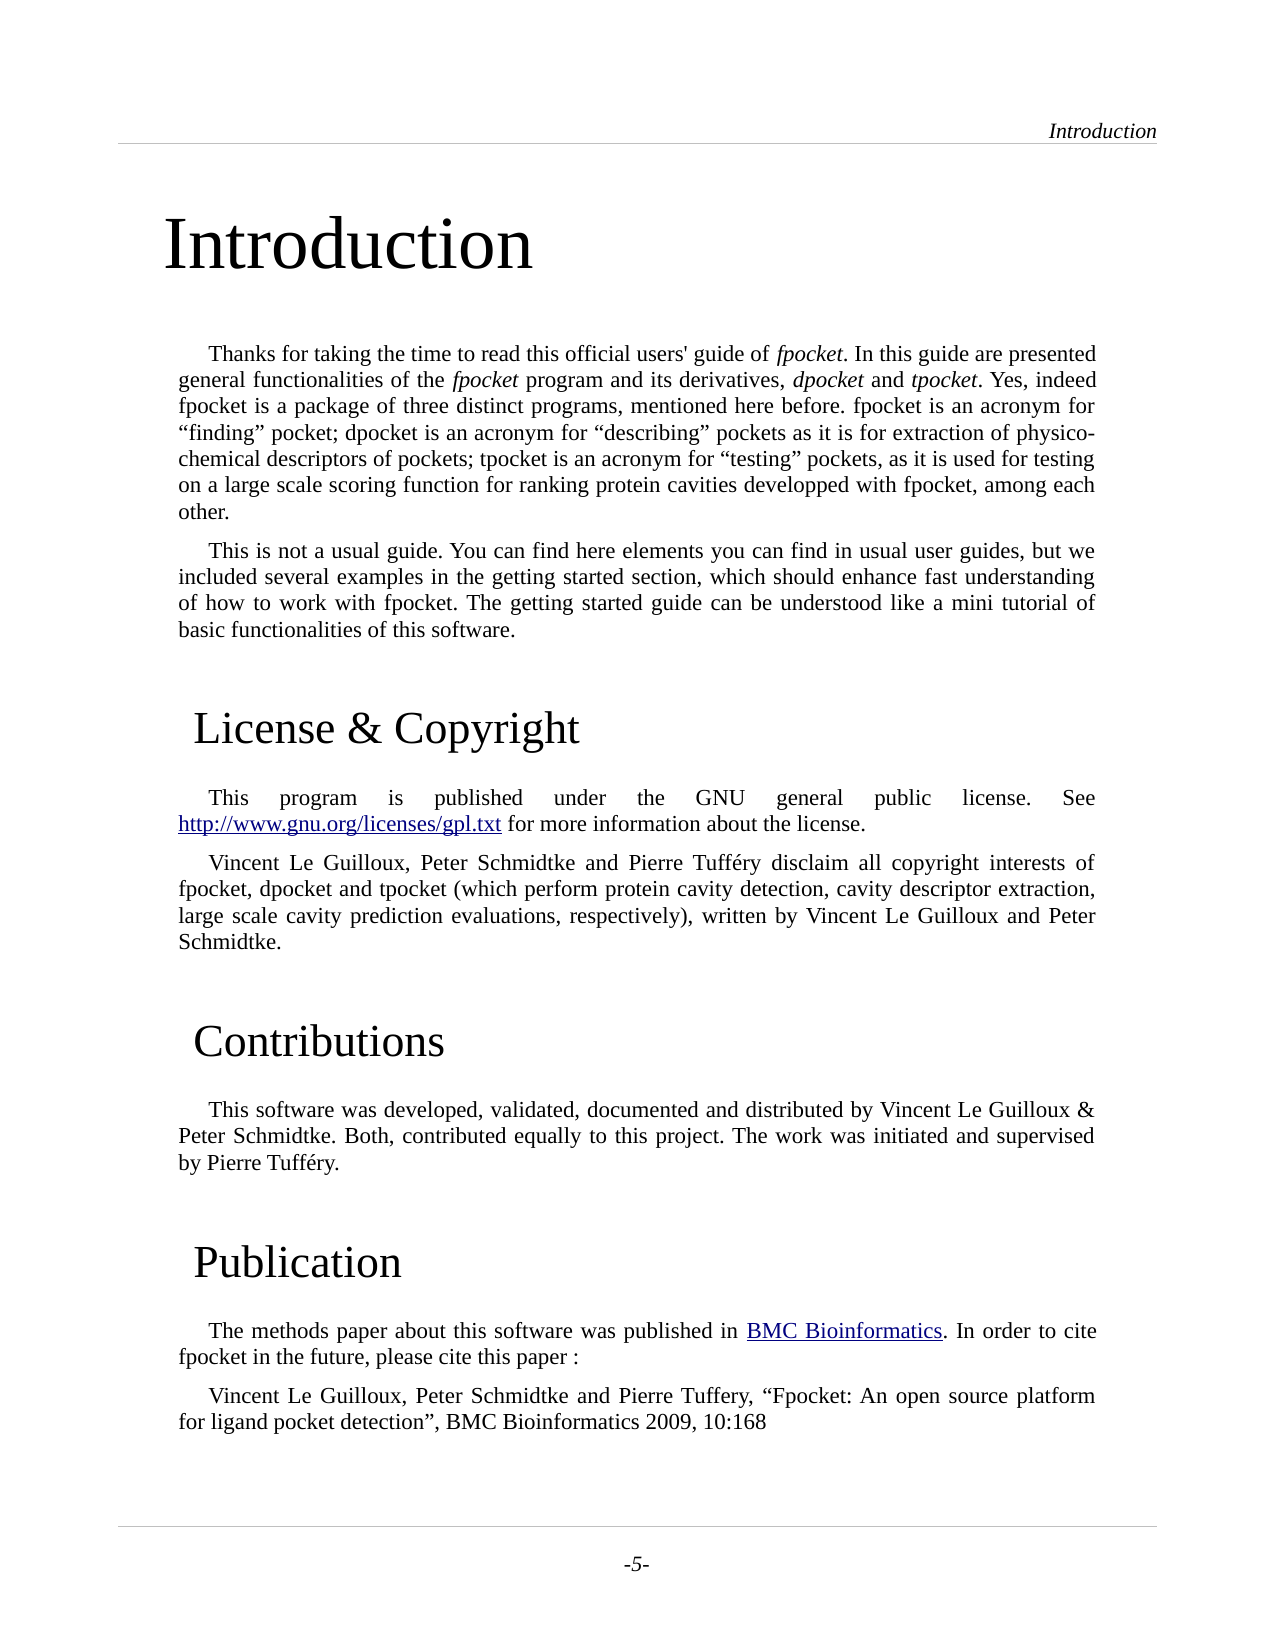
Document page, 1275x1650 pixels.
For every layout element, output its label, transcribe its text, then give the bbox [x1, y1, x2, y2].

text The methods paper about this software was published in BMC Bioinformatics. In order to cite fpocket in the future, please cite this paper : [178, 1317, 1097, 1369]
subtitle License & Copyright [193, 701, 1157, 754]
subtitle Introduction [163, 198, 1157, 284]
subtitle Publication [193, 1234, 1157, 1287]
subtitle Contributions [193, 1013, 1157, 1066]
text Vincent Le Guilloux, Peter Schmidtke and Pierre Tufféry disclaim all copyright interests of fpocket, dpocket and tpocket (which perform protein cavity detection, cavity descriptor extraction, large scale cavity prediction evaluations, respectively), written by Vincent Le Guilloux and Peter Schmidtke. [178, 849, 1097, 954]
text This software was developed, validated, documented and distributed by Vincent Le Guilloux & Peter Schmidtke. Both, contributed equally to this project. The work was initiated and supervised by Pierre Tufféry. [178, 1096, 1097, 1175]
text Vincent Le Guilloux, Peter Schmidtke and Pierre Tuffery, “Fpocket: An open source platform for ligand pocket detection”, BMC Bioinformatics 2009, 10:168 [178, 1382, 1097, 1435]
text This program is published under the GNU general public license. See http://www.gnu.org/licenses/gpl.txt for more information about the license. [178, 784, 1097, 837]
text This is not a usual guide. You can find here elements you can find in usual user guides, but we included several examples in the getting started section, which should enhance fast understanding of how to work with fpocket. The getting started guide can be understood like a mini tutorial of basic functionalities of this software. [178, 537, 1097, 642]
text Thanks for taking the time to read this official users' guide of fpocket. In this guide are presented general functionalities of the fpocket program and its derivatives, dpocket and tpocket. Yes, indeed fpocket is a package of three distinct programs, mentioned here before. fpocket is an acronym for “finding” pocket; dpocket is an acronym for “describing” pockets as it is for extraction of physico-chemical descriptors of pockets; tpocket is an acronym for “testing” pockets, as it is used for testing on a large scale scoring function for ranking protein cavities developped with fpocket, among each other. [178, 340, 1097, 524]
